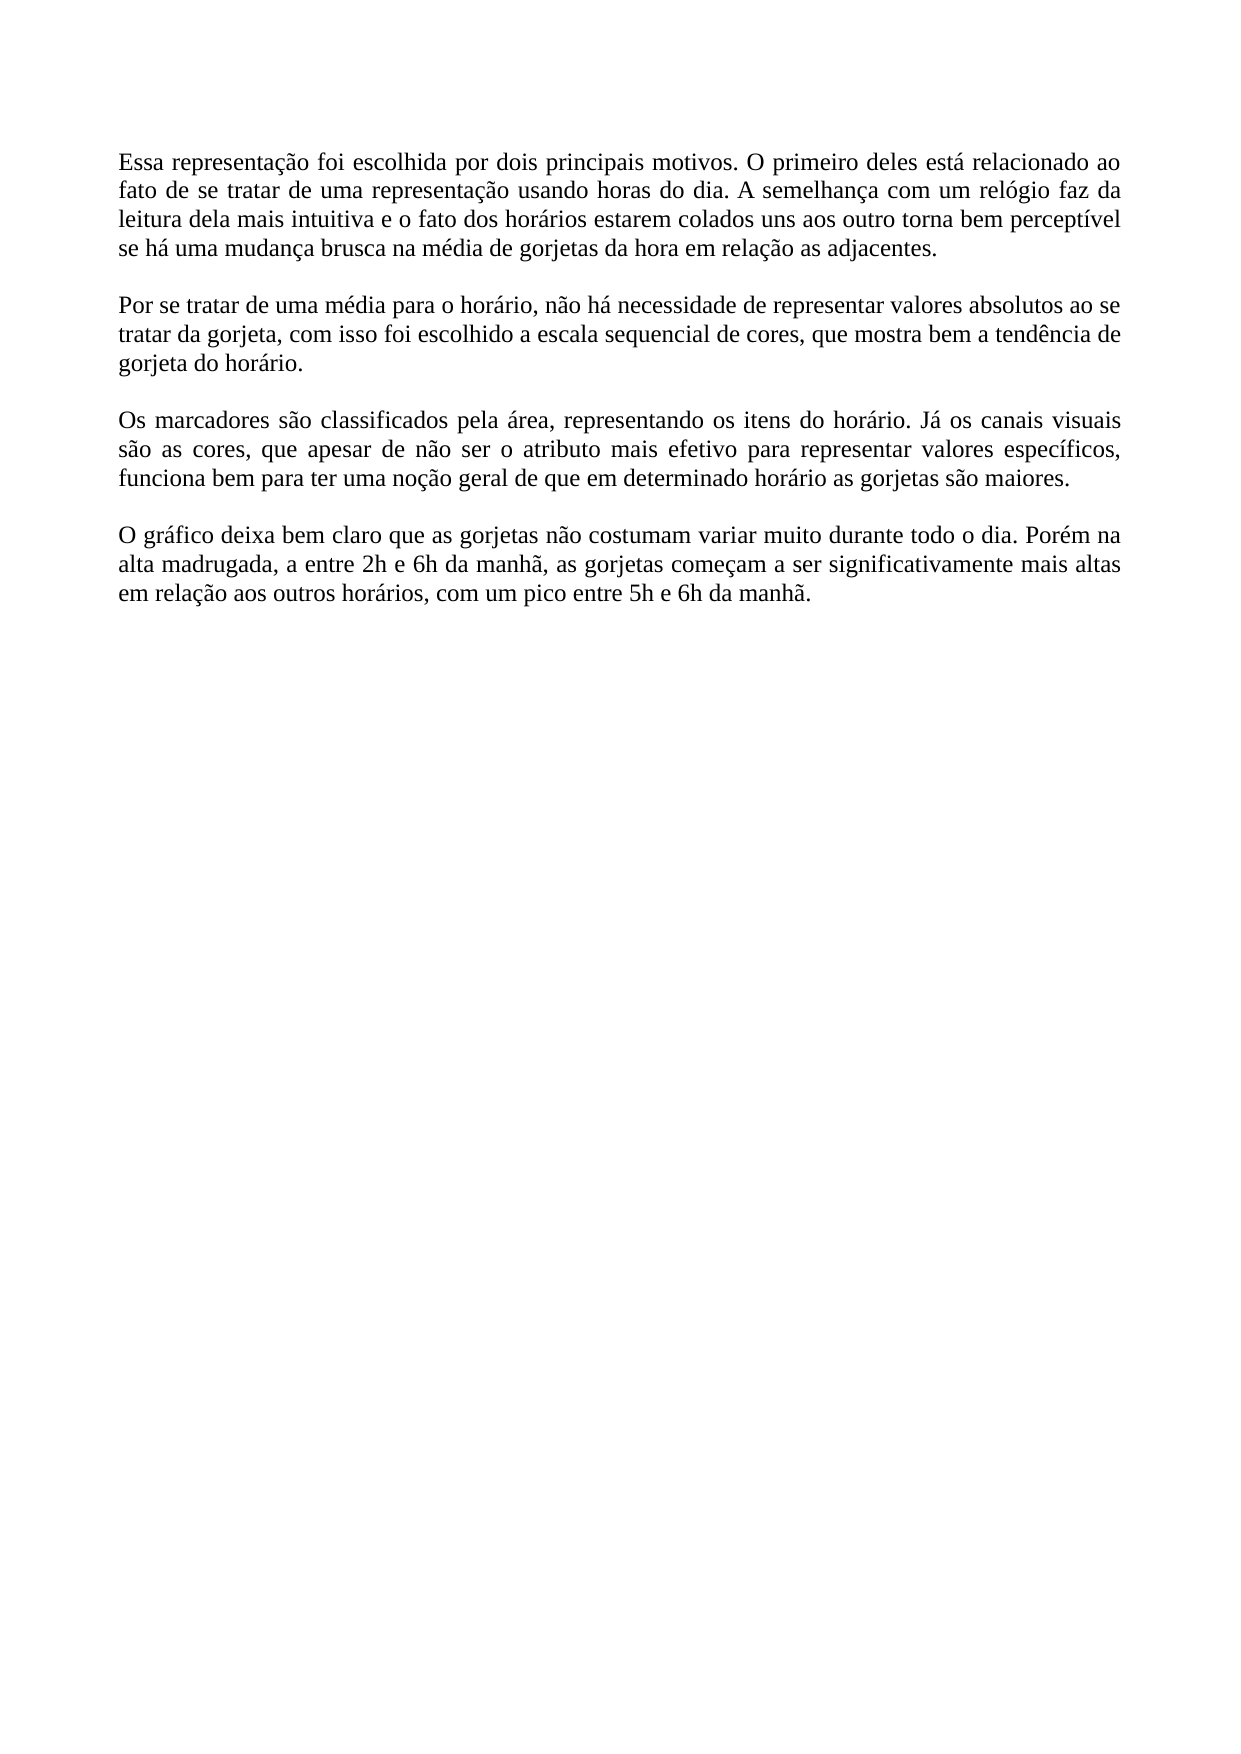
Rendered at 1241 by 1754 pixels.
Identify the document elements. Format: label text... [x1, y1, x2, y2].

text Por se tratar de uma média para o horário, não há necessidade de representar valores absolutos ao se tratar da gorjeta, com isso foi escolhido a escala sequencial de cores, que mostra bem a tendência de gorjeta do horário. [118, 291, 1122, 377]
text Os marcadores são classificados pela área, representando os itens do horário. Já os canais visuais são as cores, que apesar de não ser o atributo mais efetivo para representar valores específicos, funciona bem para ter uma noção geral de que em determinado horário as gorjetas são maiores. [118, 406, 1122, 492]
text O gráfico deixa bem claro que as gorjetas não costumam variar muito durante todo o dia. Porém na alta madrugada, a entre 2h e 6h da manhã, as gorjetas começam a ser significativamente mais altas em relação aos outros horários, com um pico entre 5h e 6h da manhã. [118, 521, 1122, 607]
text Essa representação foi escolhida por dois principais motivos. O primeiro deles está relacionado ao fato de se tratar de uma representação usando horas do dia. A semelhança com um relógio faz da leitura dela mais intuitiva e o fato dos horários estarem colados uns aos outro torna bem perceptível se há uma mudança brusca na média de gorjetas da hora em relação as adjacentes. [118, 147, 1122, 262]
